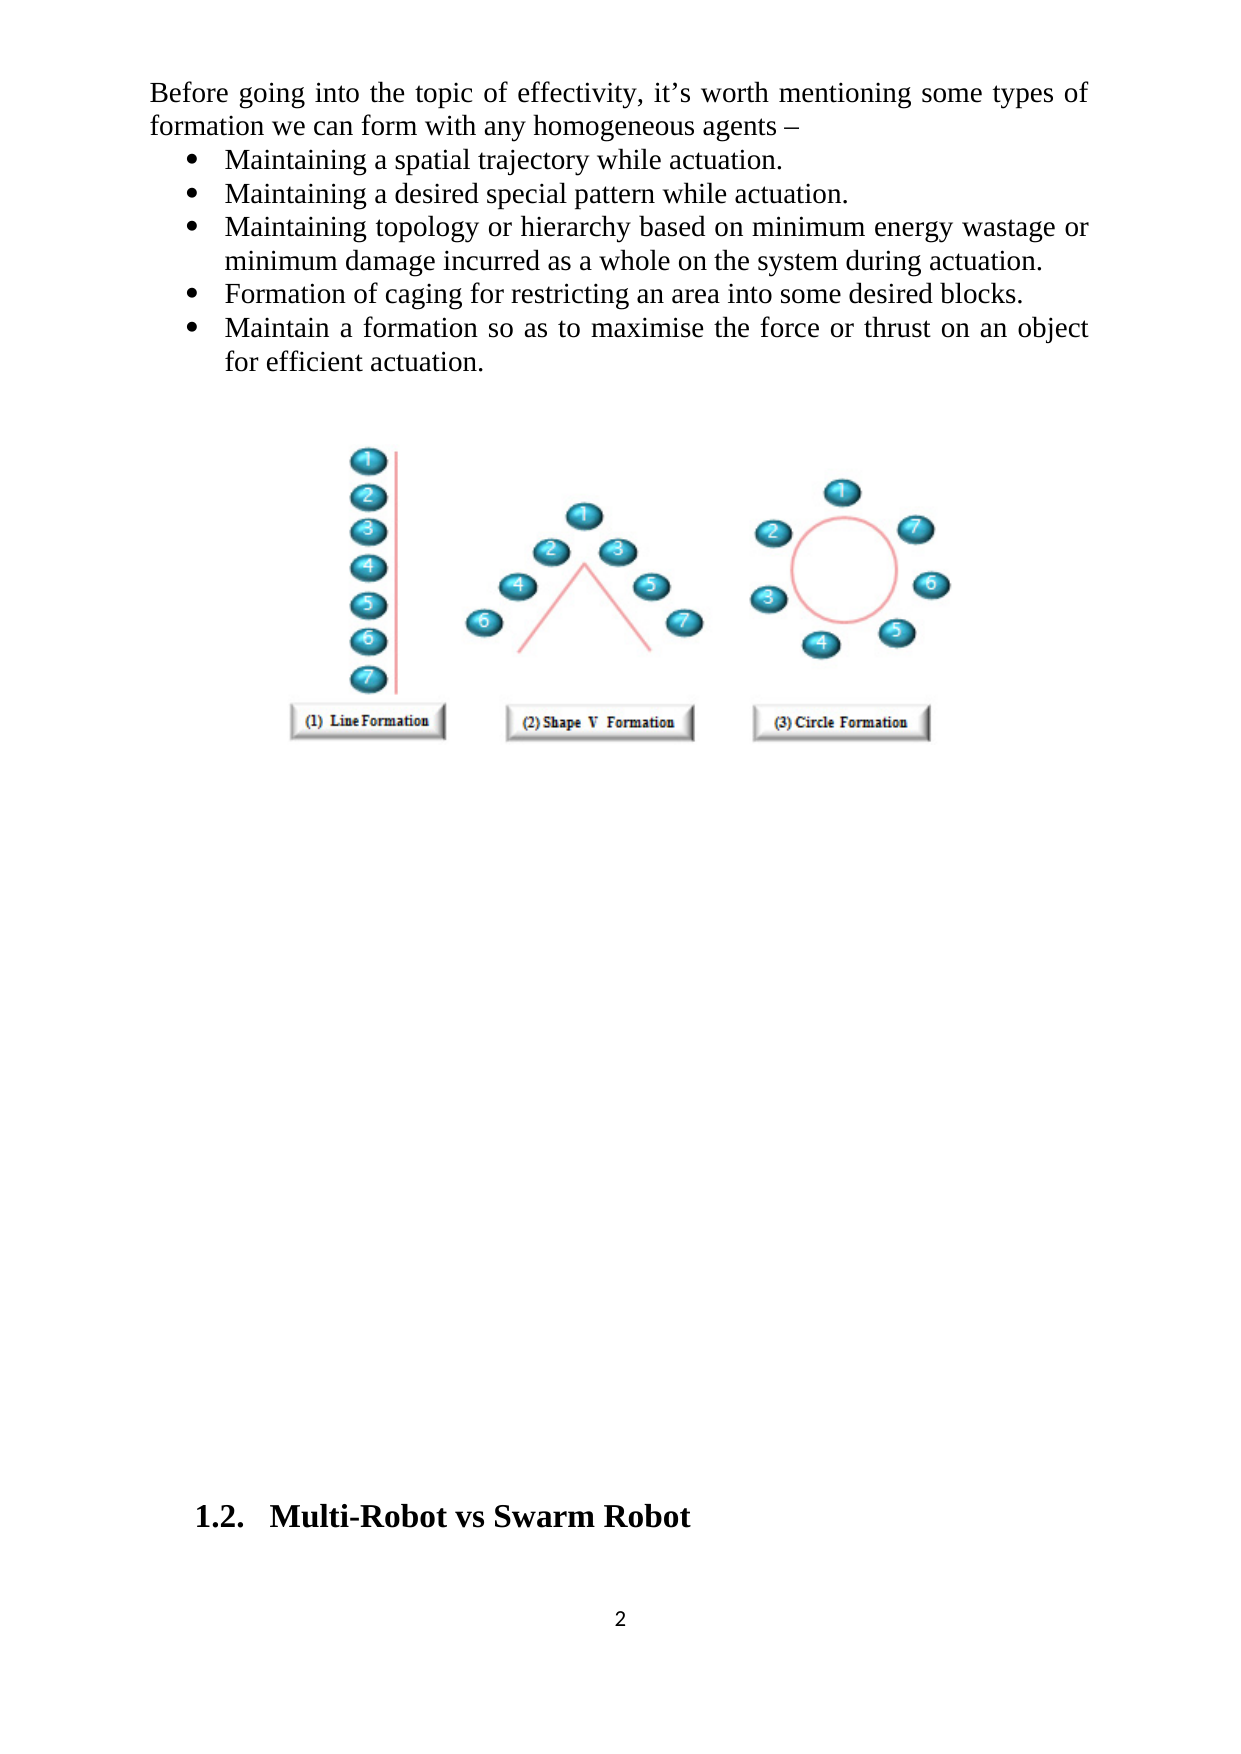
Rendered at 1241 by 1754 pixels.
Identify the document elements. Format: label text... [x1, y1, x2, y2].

list Formation of caging for restricting an area into some desired blocks. [187, 277, 1090, 310]
list Maintaining a desired special pattern while actuation. [187, 176, 1090, 209]
list Maintaining topology or hierarchy based on minimum energy wastage or minimum damage incurred as a whole on the system during actuation. [187, 209, 1090, 277]
list Maintain a formation so as to maximise the force or thrust on an object for efficient actuation. [187, 310, 1090, 377]
text Before going into the topic of effectivity, it’s worth mentioning some types of formation we can form with any homogeneous agents – [149, 75, 1090, 142]
list Multi-Robot vs Swarm Robot [194, 1497, 1090, 1535]
list Maintaining a spatial trajectory while actuation. [187, 142, 1090, 176]
